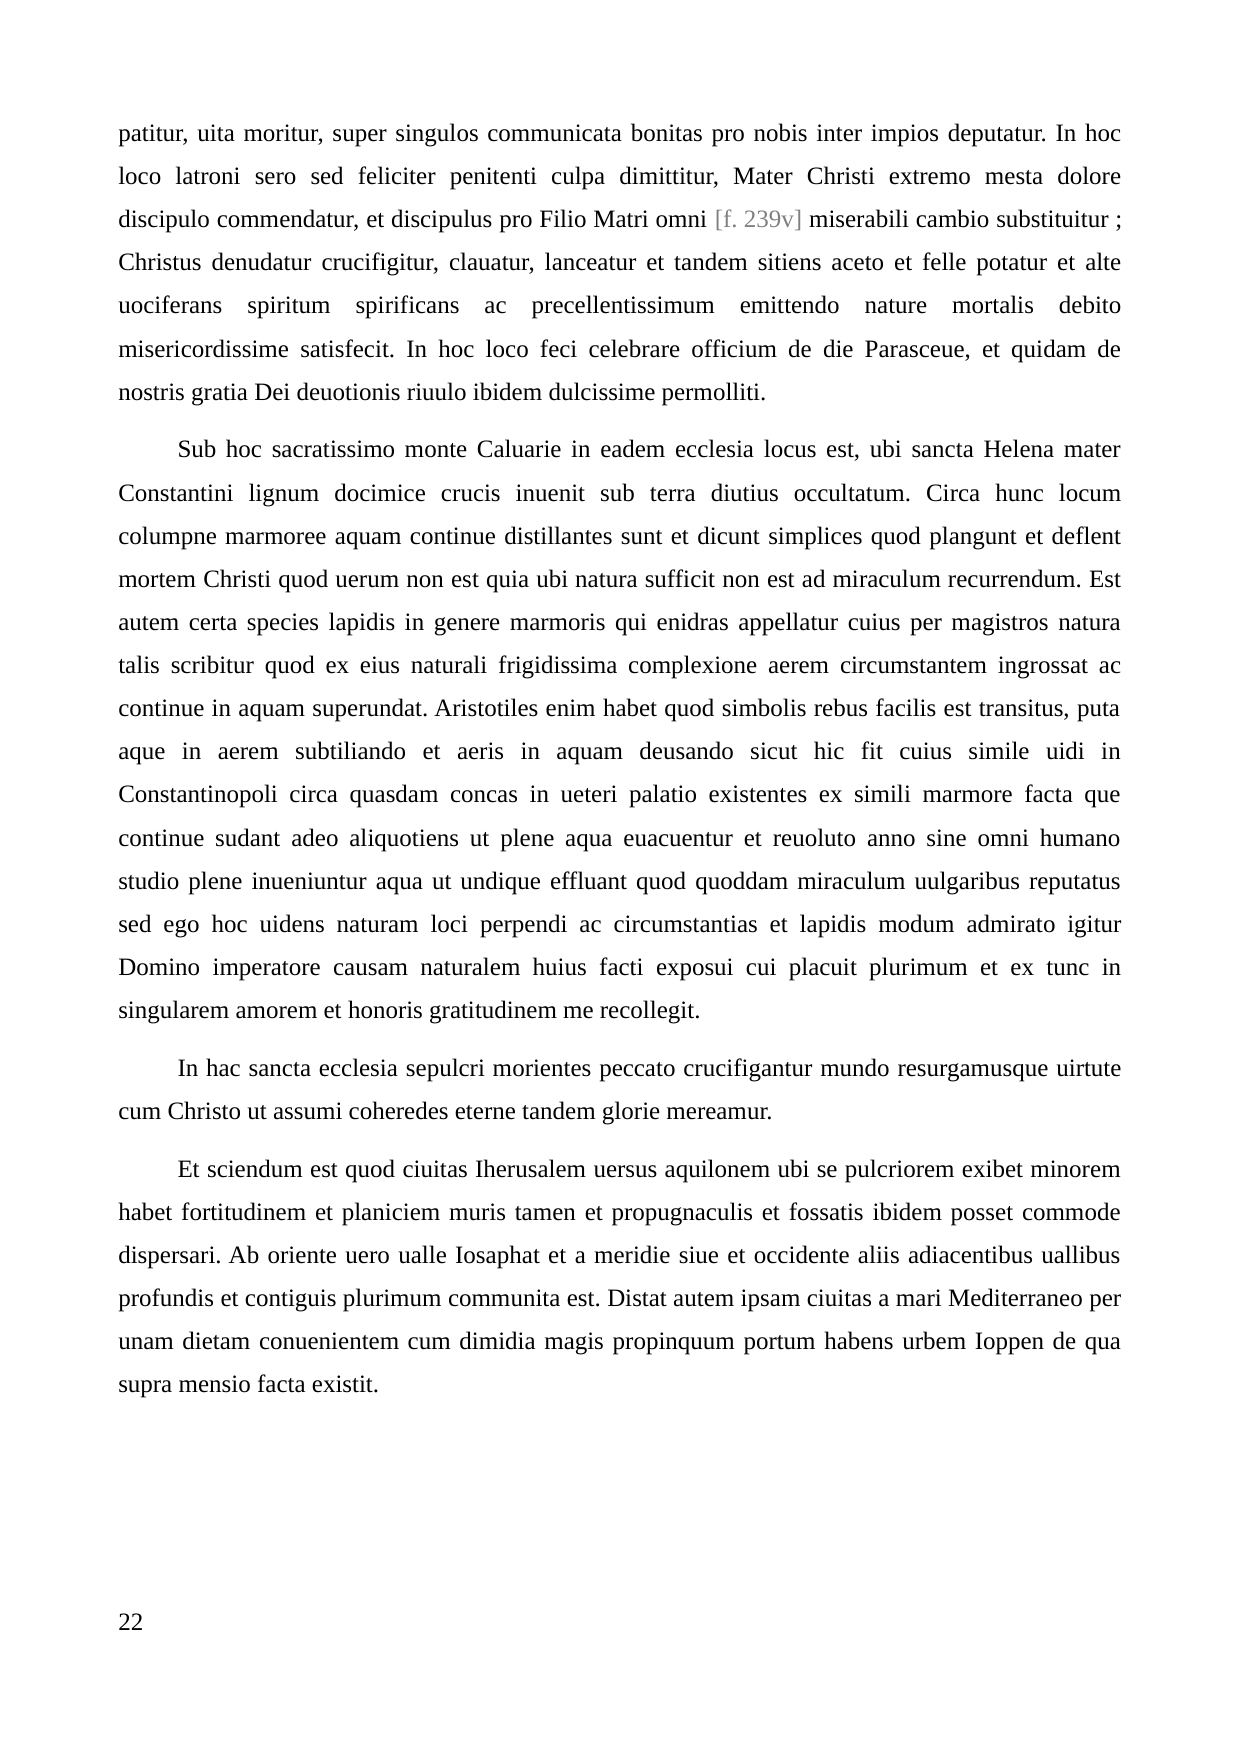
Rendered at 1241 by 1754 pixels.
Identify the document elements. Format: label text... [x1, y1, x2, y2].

text Sub hoc sacratissimo monte Caluarie in eadem ecclesia locus est, ubi sancta Helena mater Constantini lignum docimice crucis inuenit sub terra diutius occultatum. Circa hunc locum columpne marmoree aquam continue distillantes sunt et dicunt simplices quod plangunt et deflent mortem Christi quod uerum non est quia ubi natura sufficit non est ad miraculum recurrendum. Est autem certa species lapidis in genere marmoris qui enidras appellatur cuius per magistros natura talis scribitur quod ex eius naturali frigidissima complexione aerem circumstantem ingrossat ac continue in aquam superundat. Aristotiles enim habet quod simbolis rebus facilis est transitus, puta aque in aerem subtiliando et aeris in aquam deusando sicut hic fit cuius simile uidi in Constantinopoli circa quasdam concas in ueteri palatio existentes ex simili marmore facta que continue sudant adeo aliquotiens ut plene aqua euacuentur et reuoluto anno sine omni humano studio plene inueniuntur aqua ut undique effluant quod quoddam miraculum uulgaribus reputatus sed ego hoc uidens naturam loci perpendi ac circumstantias et lapidis modum admirato igitur Domino imperatore causam naturalem huius facti exposui cui placuit plurimum et ex tunc in singularem amorem et honoris gratitudinem me recollegit. [118, 434, 1122, 1024]
text patitur, uita moritur, super singulos communicata bonitas pro nobis inter impios deputatur. In hoc loco latroni sero sed feliciter penitenti culpa dimittitur, Mater Christi extremo mesta dolore discipulo commendatur, et discipulus pro Filio Matri omni [f. 239v] miserabili cambio substituitur ; Christus denudatur crucifigitur, clauatur, lanceatur et tandem sitiens aceto et felle potatur et alte uociferans spiritum spirificans ac precellentissimum emittendo nature mortalis debito misericordissime satisfecit. In hoc loco feci celebrare officium de die Parasceue, et quidam de nostris gratia Dei deuotionis riuulo ibidem dulcissime permolliti. [118, 118, 1122, 406]
text Et sciendum est quod ciuitas Iherusalem uersus aquilonem ubi se pulcriorem exibet minorem habet fortitudinem et planiciem muris tamen et propugnaculis et fossatis ibidem posset commode dispersari. Ab oriente uero ualle Iosaphat et a meridie siue et occidente aliis adiacentibus uallibus profundis et contiguis plurimum communita est. Distat autem ipsam ciuitas a mari Mediterraneo per unam dietam conuenientem cum dimidia magis propinquum portum habens urbem Ioppen de qua supra mensio facta existit. [118, 1154, 1122, 1398]
text In hac sancta ecclesia sepulcri morientes peccato crucifigantur mundo resurgamusque uirtute cum Christo ut assumi coheredes eterne tandem glorie mereamur. [118, 1053, 1122, 1125]
